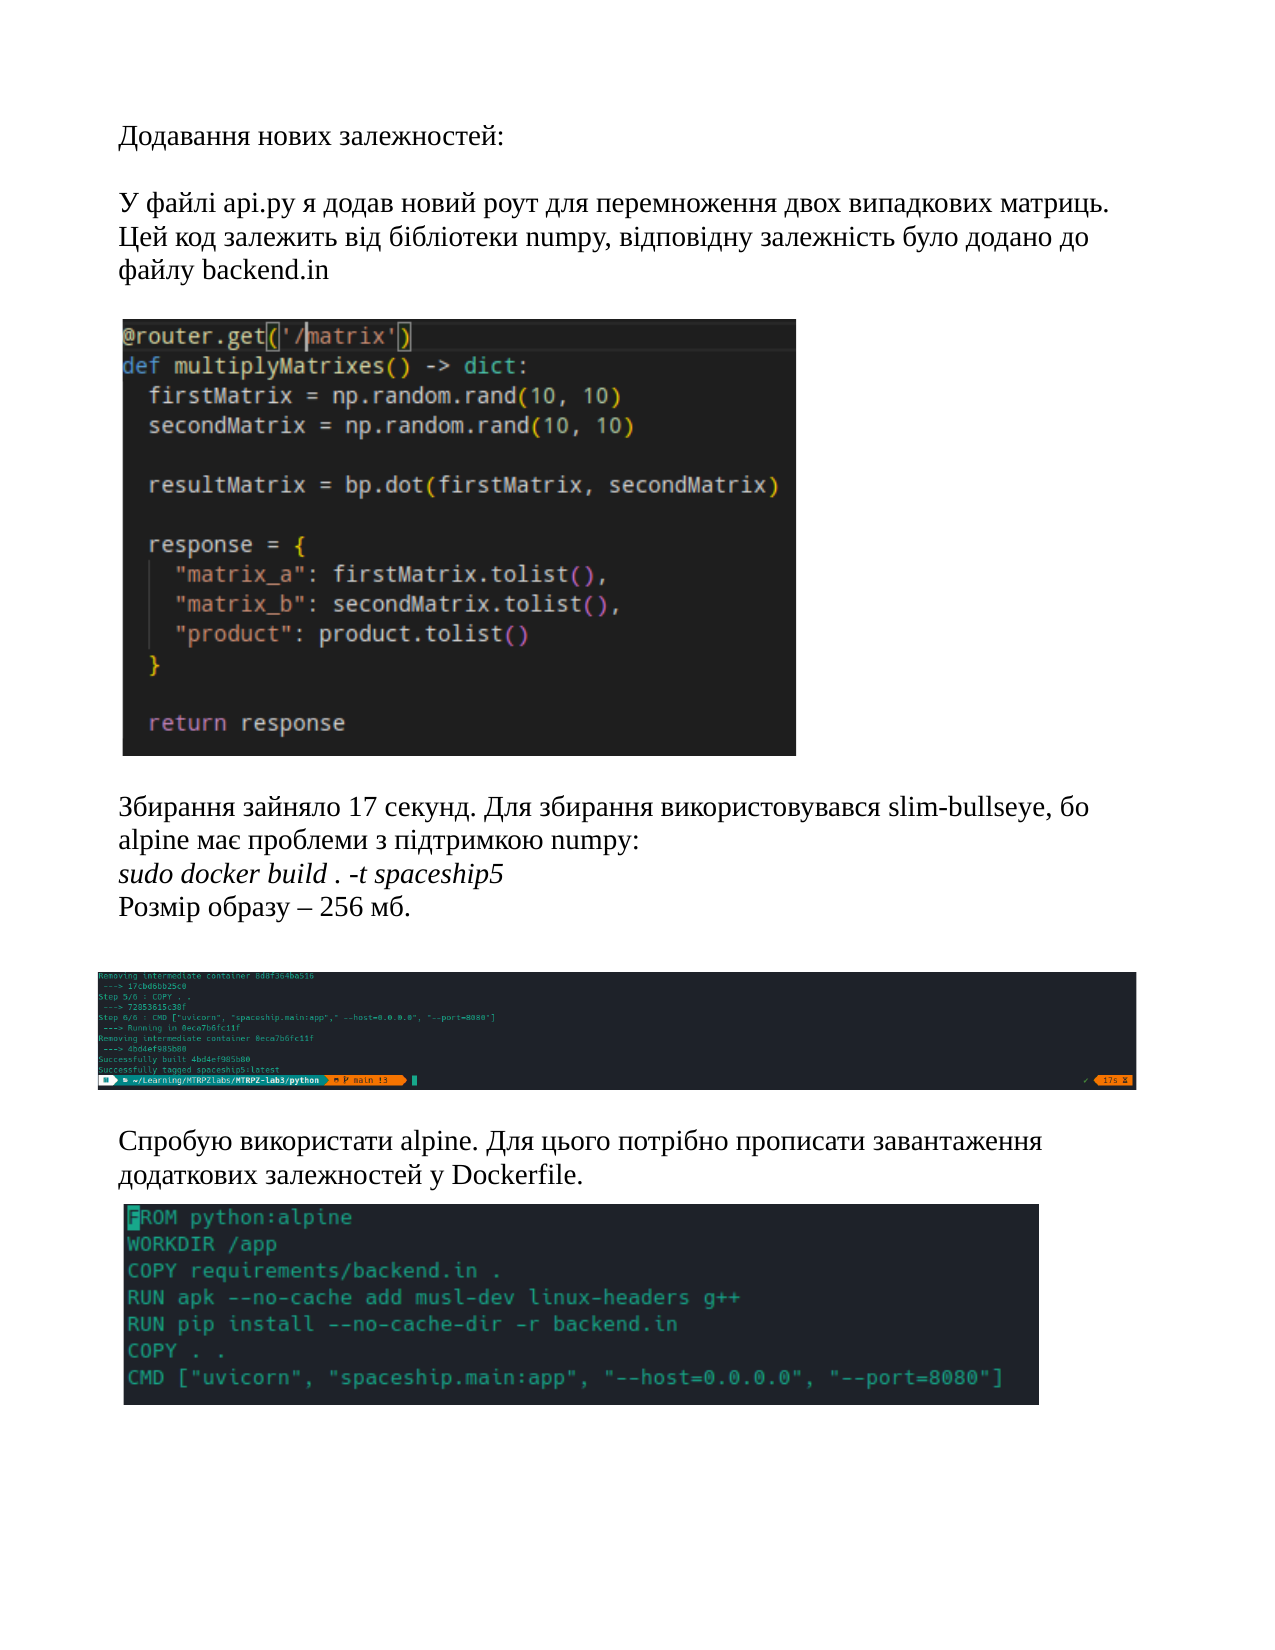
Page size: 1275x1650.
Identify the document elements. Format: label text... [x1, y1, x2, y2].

text Додавання нових залежностей: [118, 118, 1157, 152]
text Спробую використати alpine. Для цього потрібно прописати завантаження додаткових залежностей у Dockerfile. [118, 1123, 1157, 1191]
text sudo docker build . -t spaceship5 [118, 856, 1157, 889]
picture [122, 319, 797, 756]
picture [123, 1204, 1039, 1405]
text У файлі api.py я додав новий роут для перемноження двох випадкових матриць. Цей код залежить від бібліотеки numpy, відповідну залежність було додано до файлу backend.in [118, 185, 1157, 286]
text Збирання зайняло 17 секунд. Для збирання використовувався slim-bullseye, бо alpine має проблеми з підтримкою numpy: [118, 789, 1157, 856]
picture [97, 972, 1137, 1090]
text Розмір образу – 256 мб. [118, 889, 1157, 923]
